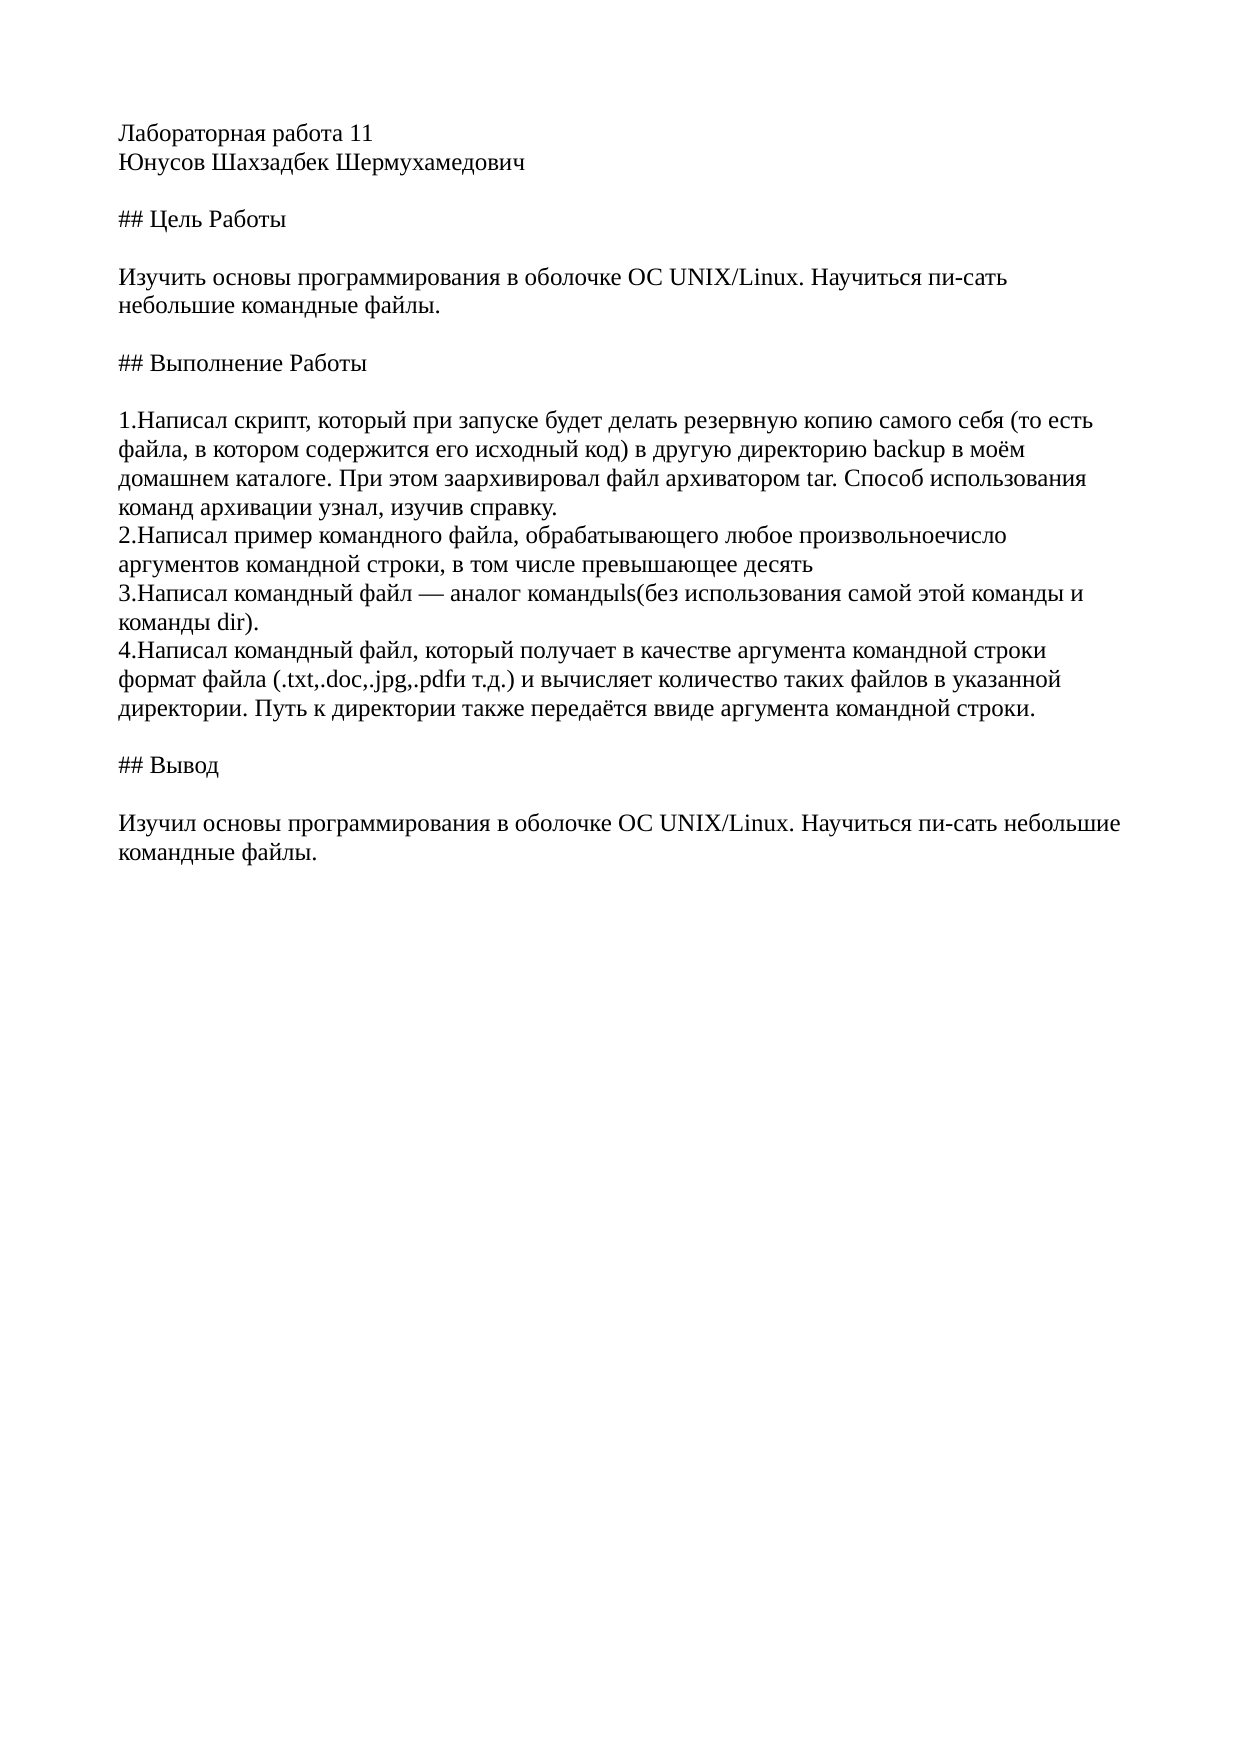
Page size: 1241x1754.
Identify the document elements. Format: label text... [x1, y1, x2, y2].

text Изучить основы программирования в оболочке ОС UNIX/Linux. Научиться пи-сать небольшие командные файлы. [118, 262, 1122, 319]
text Лабораторная работа 11 [118, 118, 1122, 147]
text 3.Написал командный файл — аналог командыls(без использования самой этой команды и команды dir). [118, 578, 1122, 636]
text ## Вывод [118, 751, 1122, 779]
text 2.Написал пример командного файла, обрабатывающего любое произвольноечисло аргументов командной строки, в том числе превышающее десять [118, 521, 1122, 578]
text Изучил основы программирования в оболочке ОС UNIX/Linux. Научиться пи-сать небольшие командные файлы. [118, 808, 1122, 866]
text Юнусов Шахзадбек Шермухамедович [118, 147, 1122, 176]
text ## Цель Работы [118, 204, 1122, 233]
text ## Выполнение Работы [118, 348, 1122, 377]
text 1.Написал скрипт, который при запуске будет делать резервную копию самого себя (то есть файла, в котором содержится его исходный код) в другую директорию backup в моём домашнем каталоге. При этом заархивировал файл архиватором tar. Способ использования команд архивации узнал, изучив справку. [118, 406, 1122, 521]
text 4.Написал командный файл, который получает в качестве аргумента командной строки формат файла (.txt,.doc,.jpg,.pdfи т.д.) и вычисляет количество таких файлов в указанной директории. Путь к директории также передаётся ввиде аргумента командной строки. [118, 636, 1122, 722]
